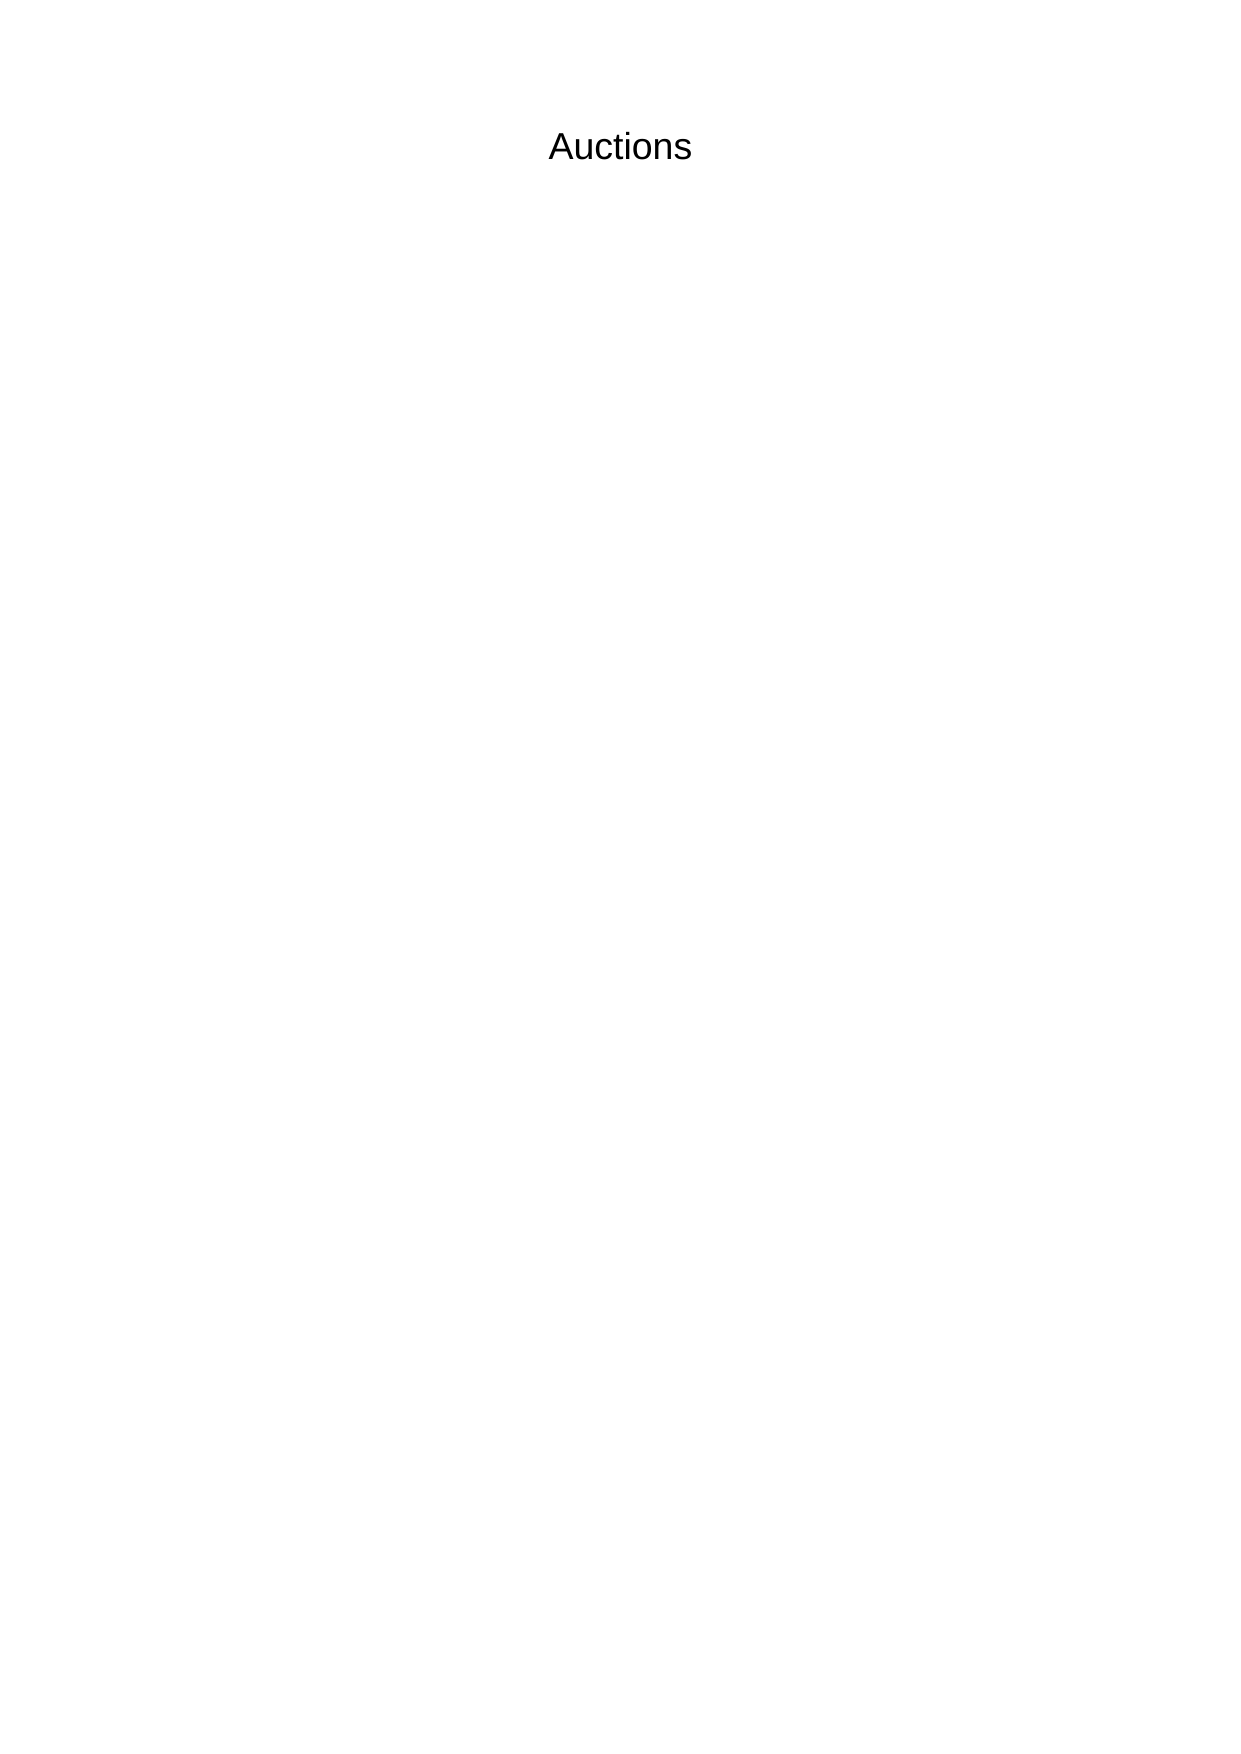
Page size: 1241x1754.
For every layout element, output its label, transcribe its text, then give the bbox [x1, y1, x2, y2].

subtitle Auctions [118, 124, 1122, 167]
